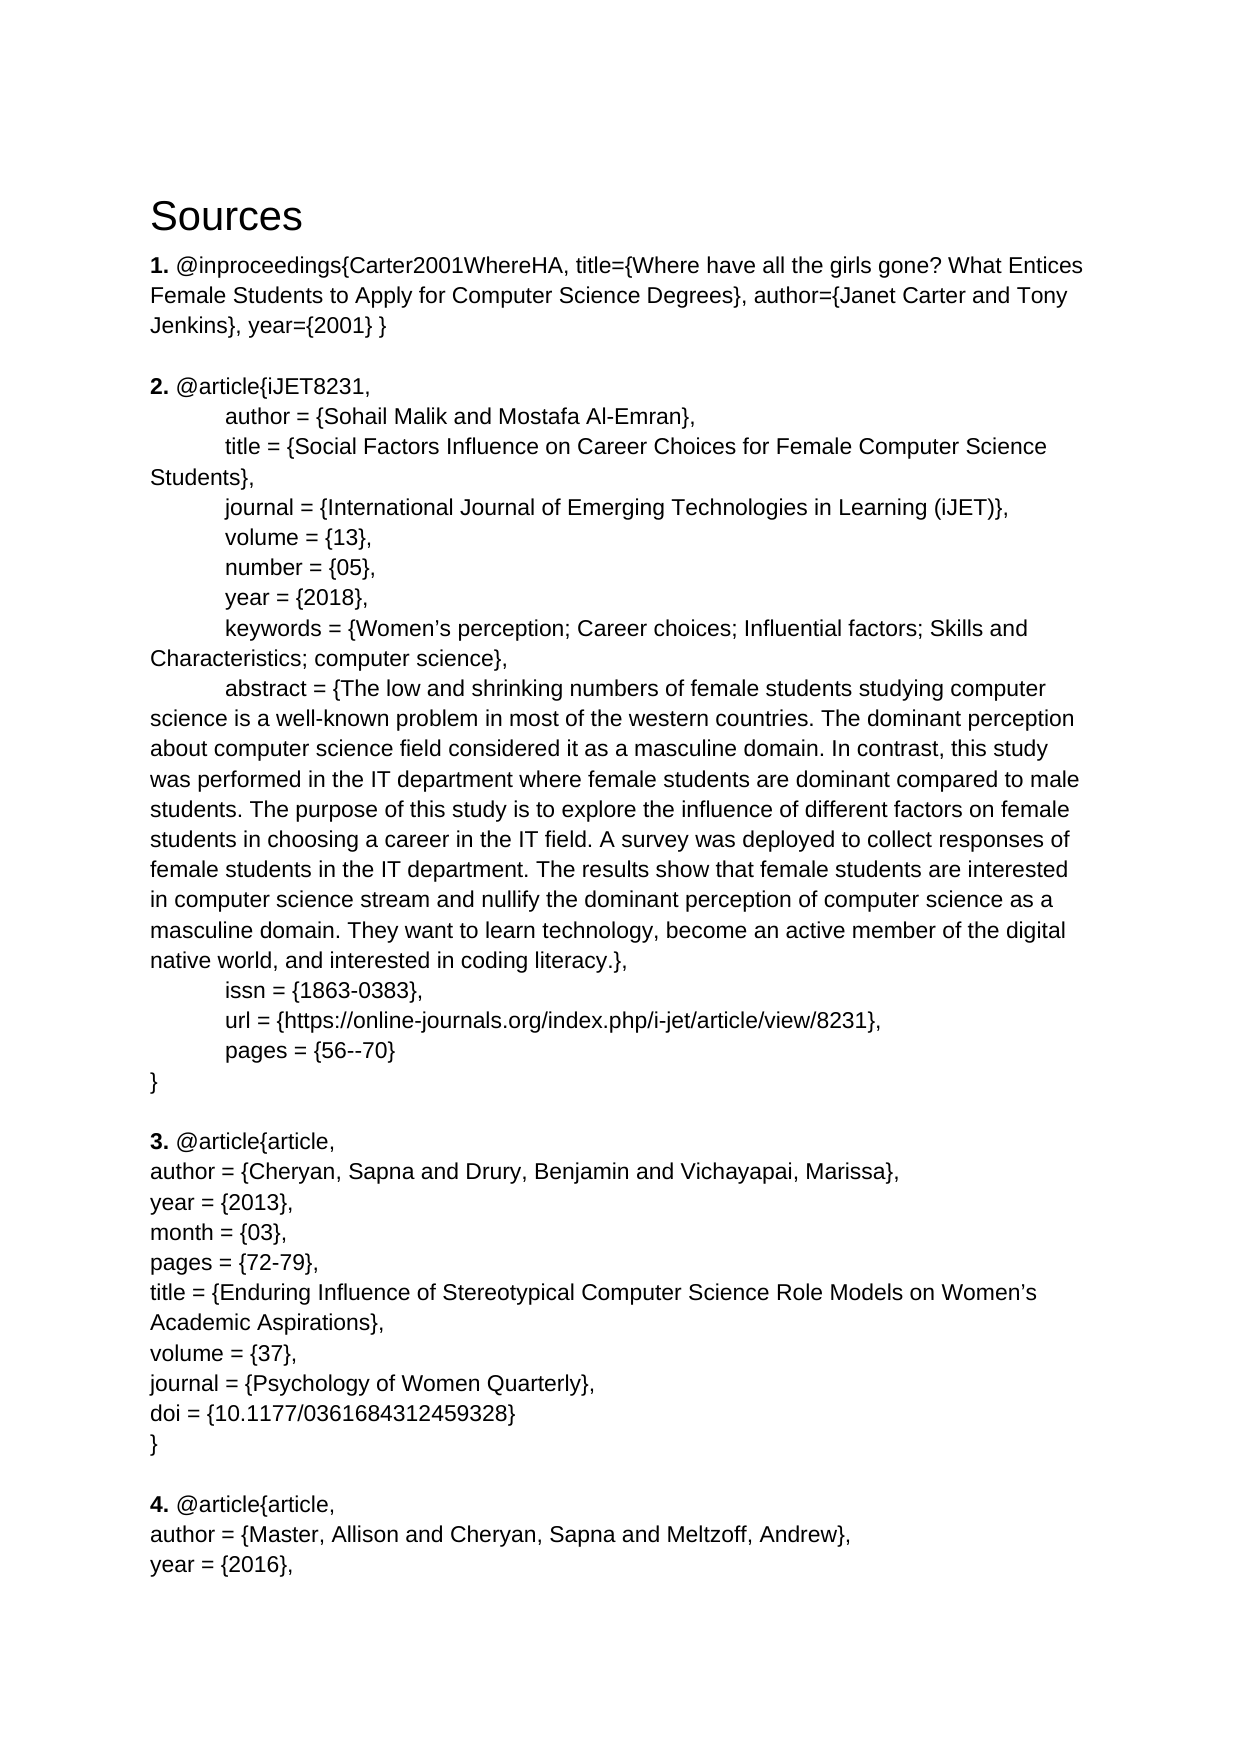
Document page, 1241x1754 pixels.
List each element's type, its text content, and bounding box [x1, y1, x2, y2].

text title = {Social Factors Influence on Career Choices for Female Computer Science Students}, [150, 433, 1090, 490]
text journal = {International Journal of Emerging Technologies in Learning (iJET)}, [150, 494, 1090, 520]
text year = {2013}, [150, 1188, 1090, 1215]
subtitle Sources [150, 192, 1090, 239]
text doi = {10.1177/0361684312459328} [150, 1400, 1090, 1426]
text journal = {Psychology of Women Quarterly}, [150, 1370, 1090, 1396]
text issn = {1863-0383}, [150, 977, 1090, 1003]
text 2. @article{iJET8231, [150, 373, 1090, 399]
text author = {Sohail Malik and Mostafa Al-Emran}, [150, 403, 1090, 429]
text keywords = {Women’s perception; Career choices; Influential factors; Skills and Characteristics; computer science}, [150, 614, 1090, 671]
text year = {2016}, [150, 1551, 1090, 1577]
text } [150, 1068, 1090, 1094]
text year = {2018}, [150, 584, 1090, 611]
text 4. @article{article, [150, 1491, 1090, 1517]
text } [150, 1430, 1090, 1457]
text url = {https://online-journals.org/index.php/i-jet/article/view/8231}, [150, 1007, 1090, 1034]
text abstract = {The low and shrinking numbers of female students studying computer science is a well-known problem in most of the western countries. The dominant perception about computer science field considered it as a masculine domain. In contrast, this study was performed in the IT department where female students are dominant compared to male students. The purpose of this study is to explore the influence of different factors on female students in choosing a career in the IT field. A survey was deployed to collect responses of female students in the IT department. The results show that female students are interested in computer science stream and nullify the dominant perception of computer science as a masculine domain. They want to learn technology, become an active member of the digital native world, and interested in coding literacy.}, [150, 675, 1090, 973]
text pages = {56--70} [150, 1037, 1090, 1064]
text 1. @inproceedings{Carter2001WhereHA, title={Where have all the girls gone? What Entices Female Students to Apply for Computer Science Degrees}, author={Janet Carter and Tony Jenkins}, year={2001} } [150, 252, 1090, 339]
text author = {Master, Allison and Cheryan, Sapna and Meltzoff, Andrew}, [150, 1521, 1090, 1547]
text pages = {72-79}, [150, 1249, 1090, 1275]
text number = {05}, [150, 554, 1090, 581]
text volume = {13}, [150, 524, 1090, 550]
text author = {Cheryan, Sapna and Drury, Benjamin and Vichayapai, Marissa}, [150, 1158, 1090, 1185]
text month = {03}, [150, 1219, 1090, 1245]
text title = {Enduring Influence of Stereotypical Computer Science Role Models on Women’s Academic Aspirations}, [150, 1279, 1090, 1336]
text 3. @article{article, [150, 1128, 1090, 1154]
text volume = {37}, [150, 1339, 1090, 1366]
